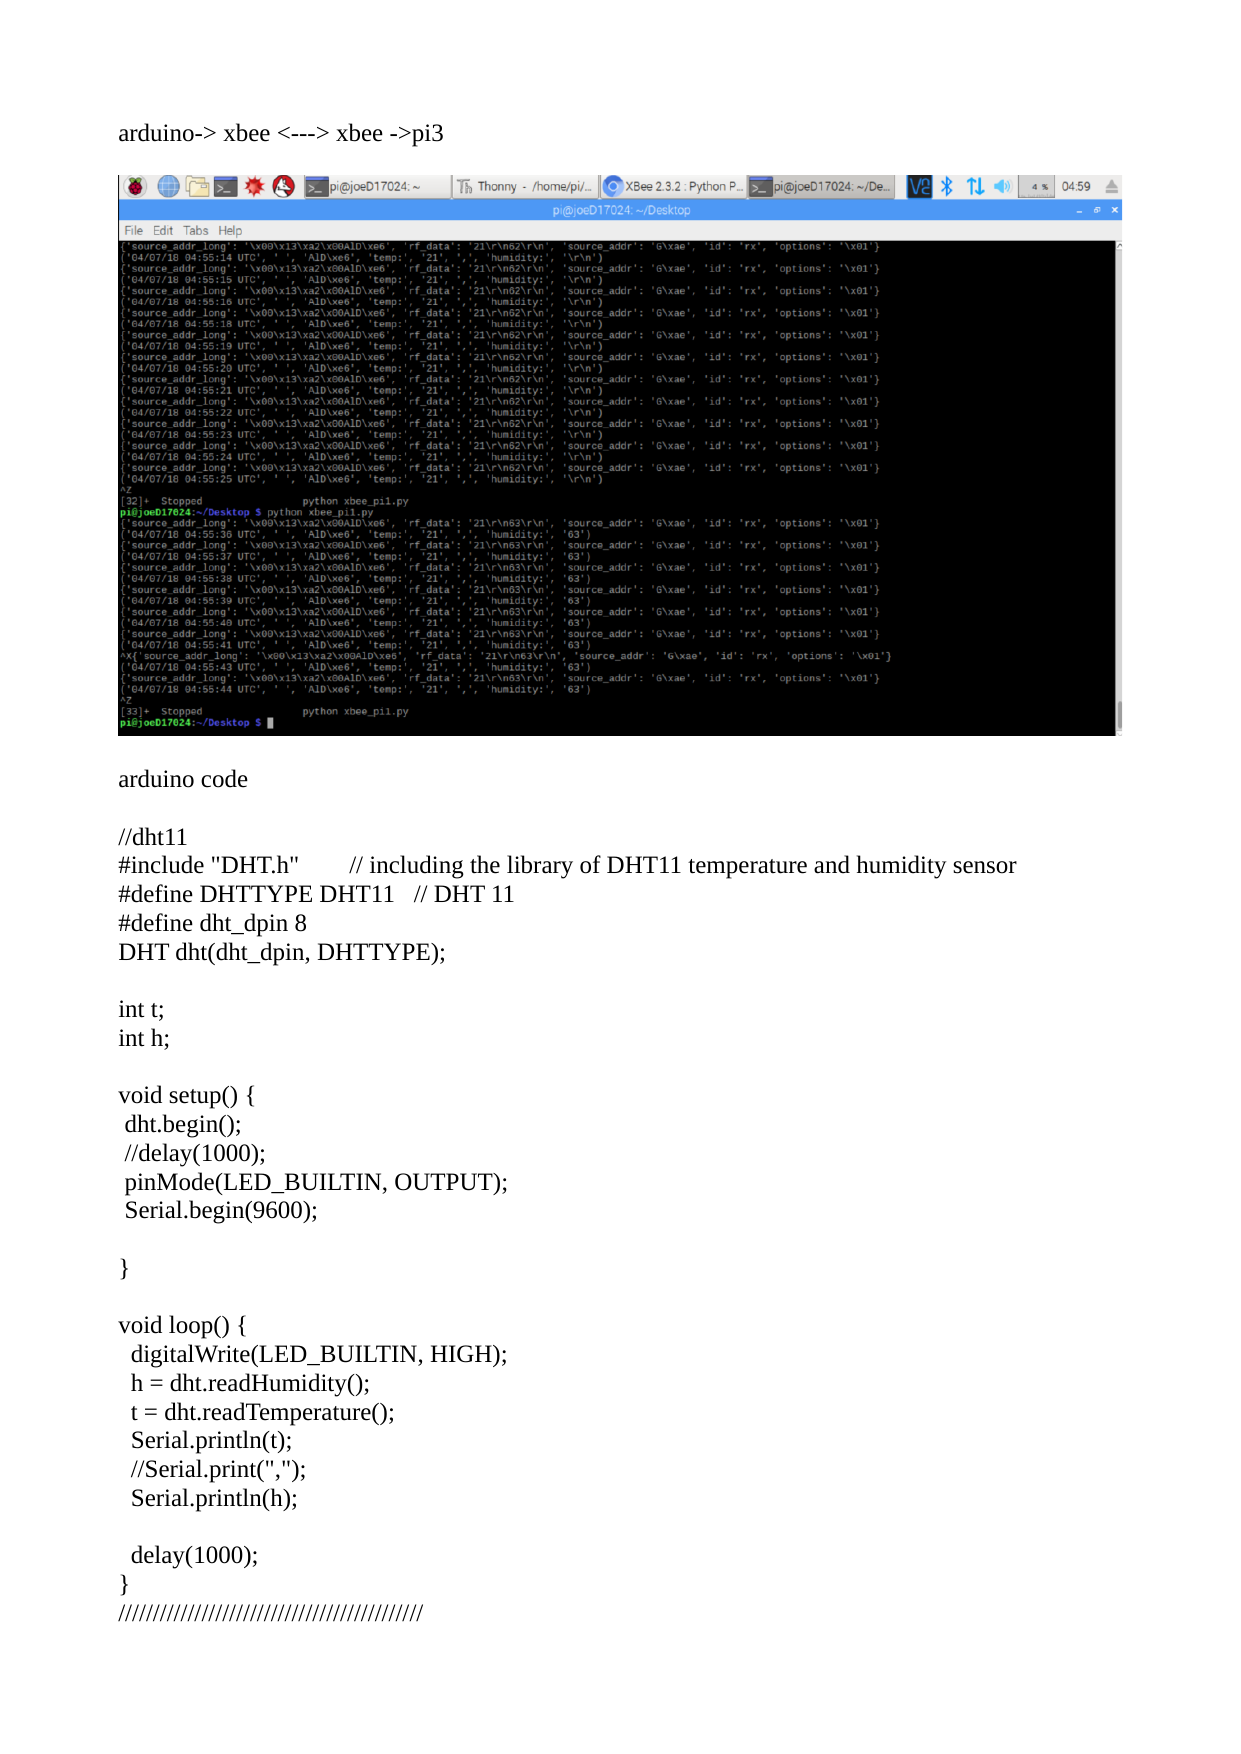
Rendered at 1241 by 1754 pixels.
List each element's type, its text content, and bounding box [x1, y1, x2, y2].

picture [118, 175, 1123, 736]
text void loop() { [118, 1310, 1122, 1339]
text t = dht.readTemperature(); [118, 1397, 1122, 1425]
text //Serial.print(","); [118, 1454, 1122, 1483]
text #define DHTTYPE DHT11 // DHT 11 [118, 879, 1122, 908]
text #define dht_dpin 8 [118, 908, 1122, 937]
text //delay(1000); [118, 1138, 1122, 1167]
text void setup() { [118, 1080, 1122, 1109]
text Serial.begin(9600); [118, 1195, 1122, 1224]
text dht.begin(); [118, 1109, 1122, 1138]
text digitalWrite(LED_BUILTIN, HIGH); [118, 1339, 1122, 1368]
text } [118, 1253, 1122, 1282]
text int h; [118, 1023, 1122, 1052]
text #include "DHT.h" // including the library of DHT11 temperature and humidity sensor [118, 850, 1122, 879]
text h = dht.readHumidity(); [118, 1368, 1122, 1397]
text //dht11 [118, 822, 1122, 850]
text //////////////////////////////////////////// [118, 1598, 1122, 1627]
text int t; [118, 994, 1122, 1023]
text Serial.println(t); [118, 1425, 1122, 1454]
text DHT dht(dht_dpin, DHTTYPE); [118, 937, 1122, 965]
text arduino code [118, 764, 1122, 793]
text delay(1000); [118, 1540, 1122, 1569]
text } [118, 1569, 1122, 1598]
text arduino-> xbee <---> xbee ->pi3 [118, 118, 1122, 147]
text pinMode(LED_BUILTIN, OUTPUT); [118, 1167, 1122, 1195]
text Serial.println(h); [118, 1483, 1122, 1512]
